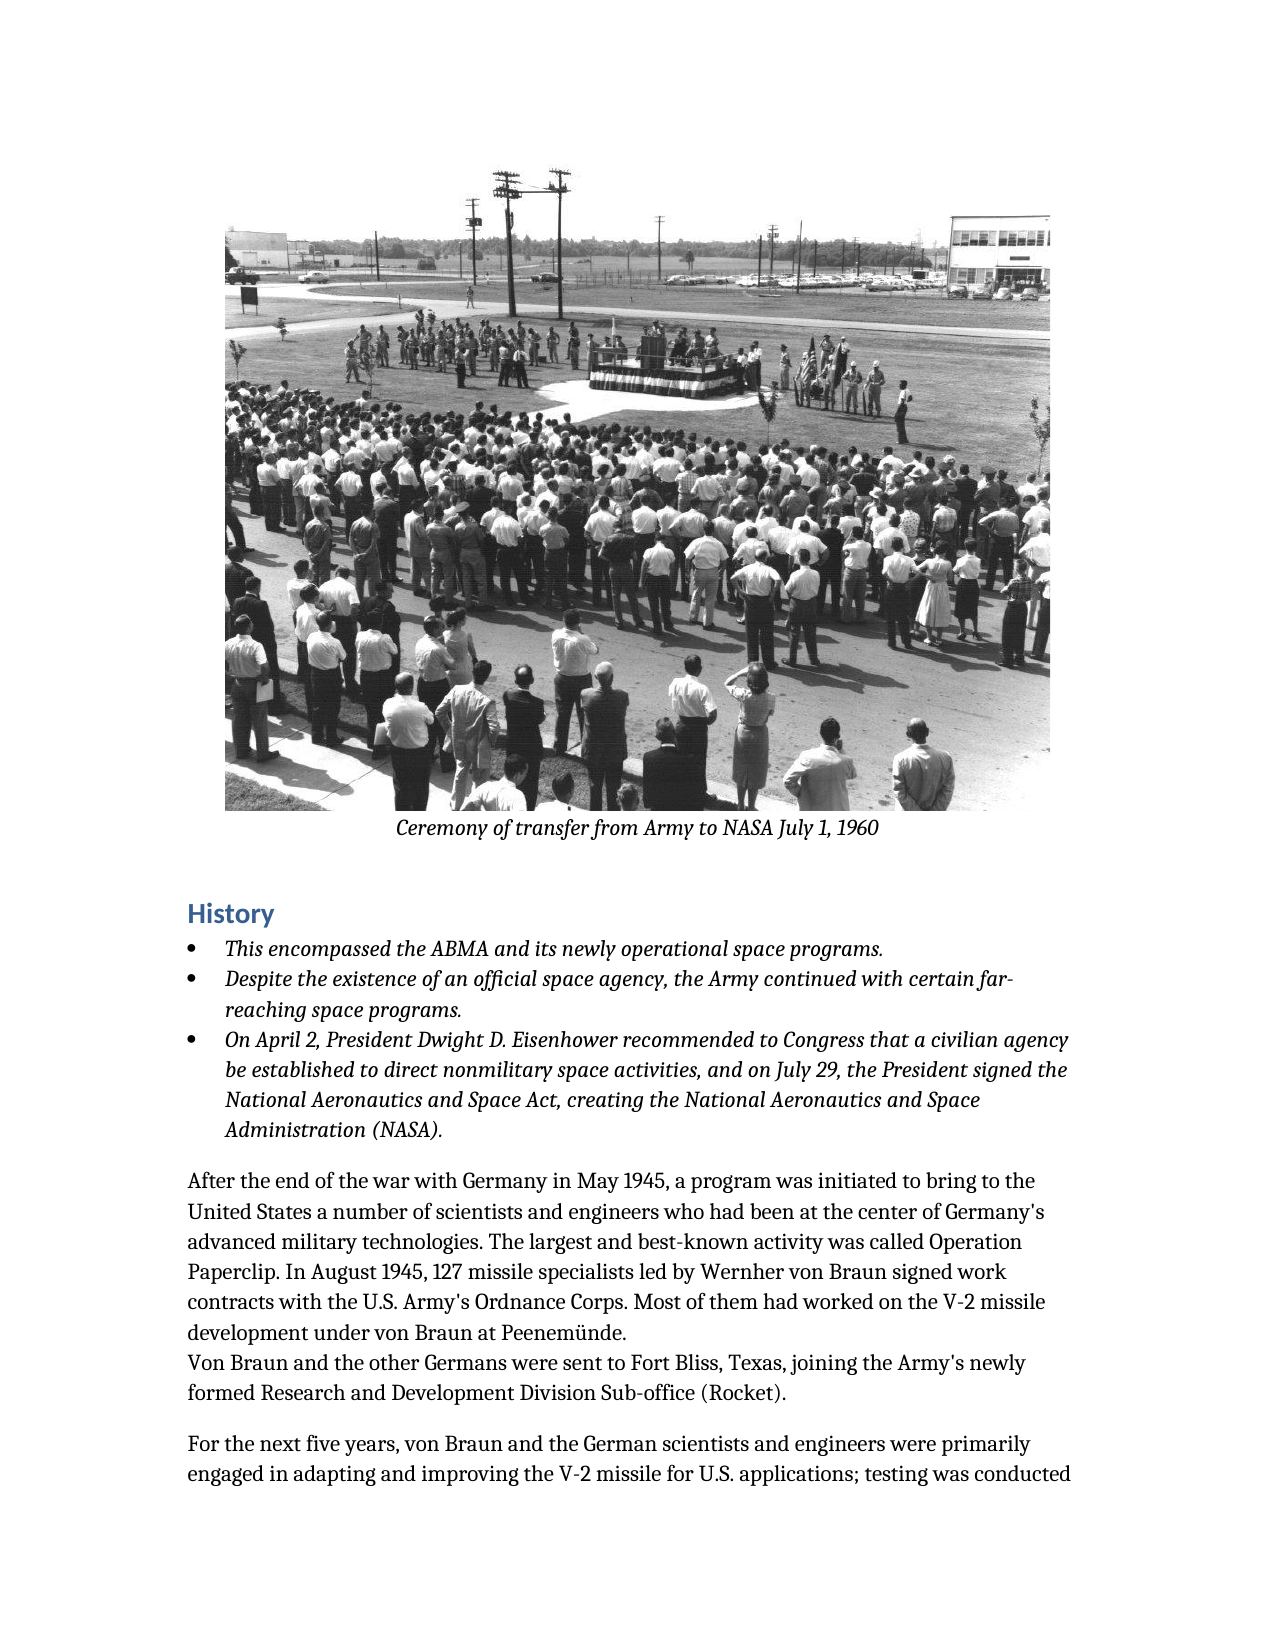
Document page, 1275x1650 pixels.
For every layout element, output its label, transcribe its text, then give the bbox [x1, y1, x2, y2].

list On April 2, President Dwight D. Eisenhower recommended to Congress that a civilian agency be established to direct nonmilitary space activities, and on July 29, the President signed the National Aeronautics and Space Act, creating the National Aeronautics and Space Administration (NASA). [187, 1027, 1087, 1143]
list Despite the existence of an official space agency, the Army continued with certain far-reaching space programs. [187, 966, 1087, 1023]
subtitle History [187, 895, 1087, 931]
text After the end of the war with Germany in May 1945, a program was initiated to bring to the United States a number of scientists and engineers who had been at the center of Germany's advanced military technologies. The largest and best-known activity was called Operation Paperclip. In August 1945, 127 missile specialists led by Wernher von Braun signed work contracts with the U.S. Army's Ordnance Corps. Most of them had worked on the V-2 missile development under von Braun at Peenemünde. Von Braun and the other Germans were sent to Fort Bliss, Texas, joining the Army's newly formed Research and Development Division Sub-office (Rocket). [187, 1168, 1087, 1406]
text For the next five years, von Braun and the German scientists and engineers were primarily engaged in adapting and improving the V-2 missile for U.S. applications; testing was conducted [187, 1431, 1087, 1487]
text Ceremony of transfer from Army to NASA July 1, 1960 [187, 150, 1087, 841]
list This encompassed the ABMA and its newly operational space programs. [187, 936, 1087, 962]
picture [225, 150, 1050, 811]
